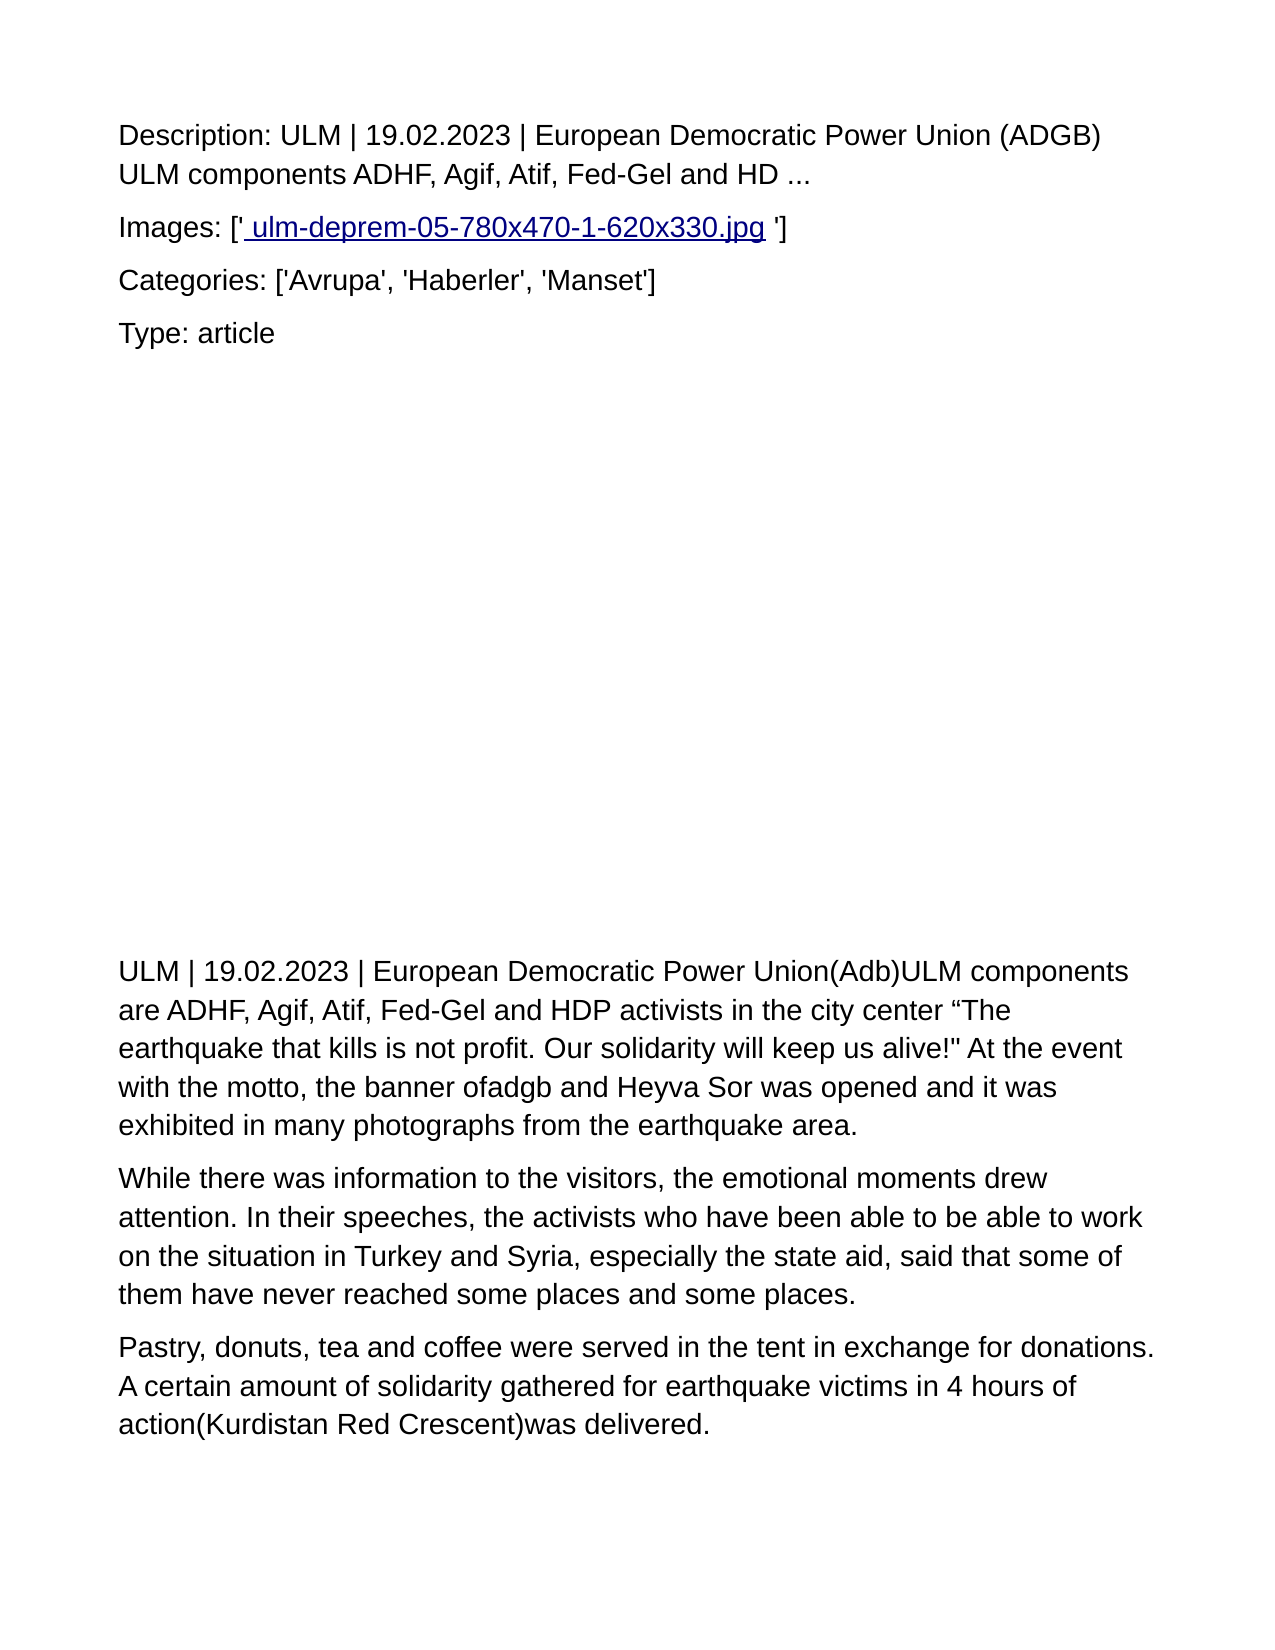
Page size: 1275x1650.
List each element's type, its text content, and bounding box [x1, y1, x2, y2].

text Description: ULM | 19.02.2023 | European Democratic Power Union (ADGB) ULM components ADHF, Agif, Atif, Fed-Gel and HD ... [118, 118, 1157, 190]
text Categories: ['Avrupa', 'Haberler', 'Manset'] [118, 263, 1157, 296]
text Pastry, donuts, tea and coffee were served in the tent in exchange for donations. A certain amount of solidarity gathered for earthquake victims in 4 hours of action(Kurdistan Red Crescent)was delivered. [118, 1330, 1157, 1441]
text While there was information to the visitors, the emotional moments drew attention. In their speeches, the activists who have been able to be able to work on the situation in Turkey and Syria, especially the state aid, said that some of them have never reached some places and some places. [118, 1162, 1157, 1311]
text Images: [' ulm-deprem-05-780x470-1-620x330.jpg '] [118, 210, 1157, 243]
text Type: article [118, 316, 1157, 349]
text ULM | 19.02.2023 | European Democratic Power Union(Adb)ULM components are ADHF, Agif, Atif, Fed-Gel and HDP activists in the city center “The earthquake that kills is not profit. Our solidarity will keep us alive!" At the event with the motto, the banner ofadgb and Heyva Sor was opened and it was exhibited in many photographs from the earthquake area. [118, 369, 1157, 1142]
